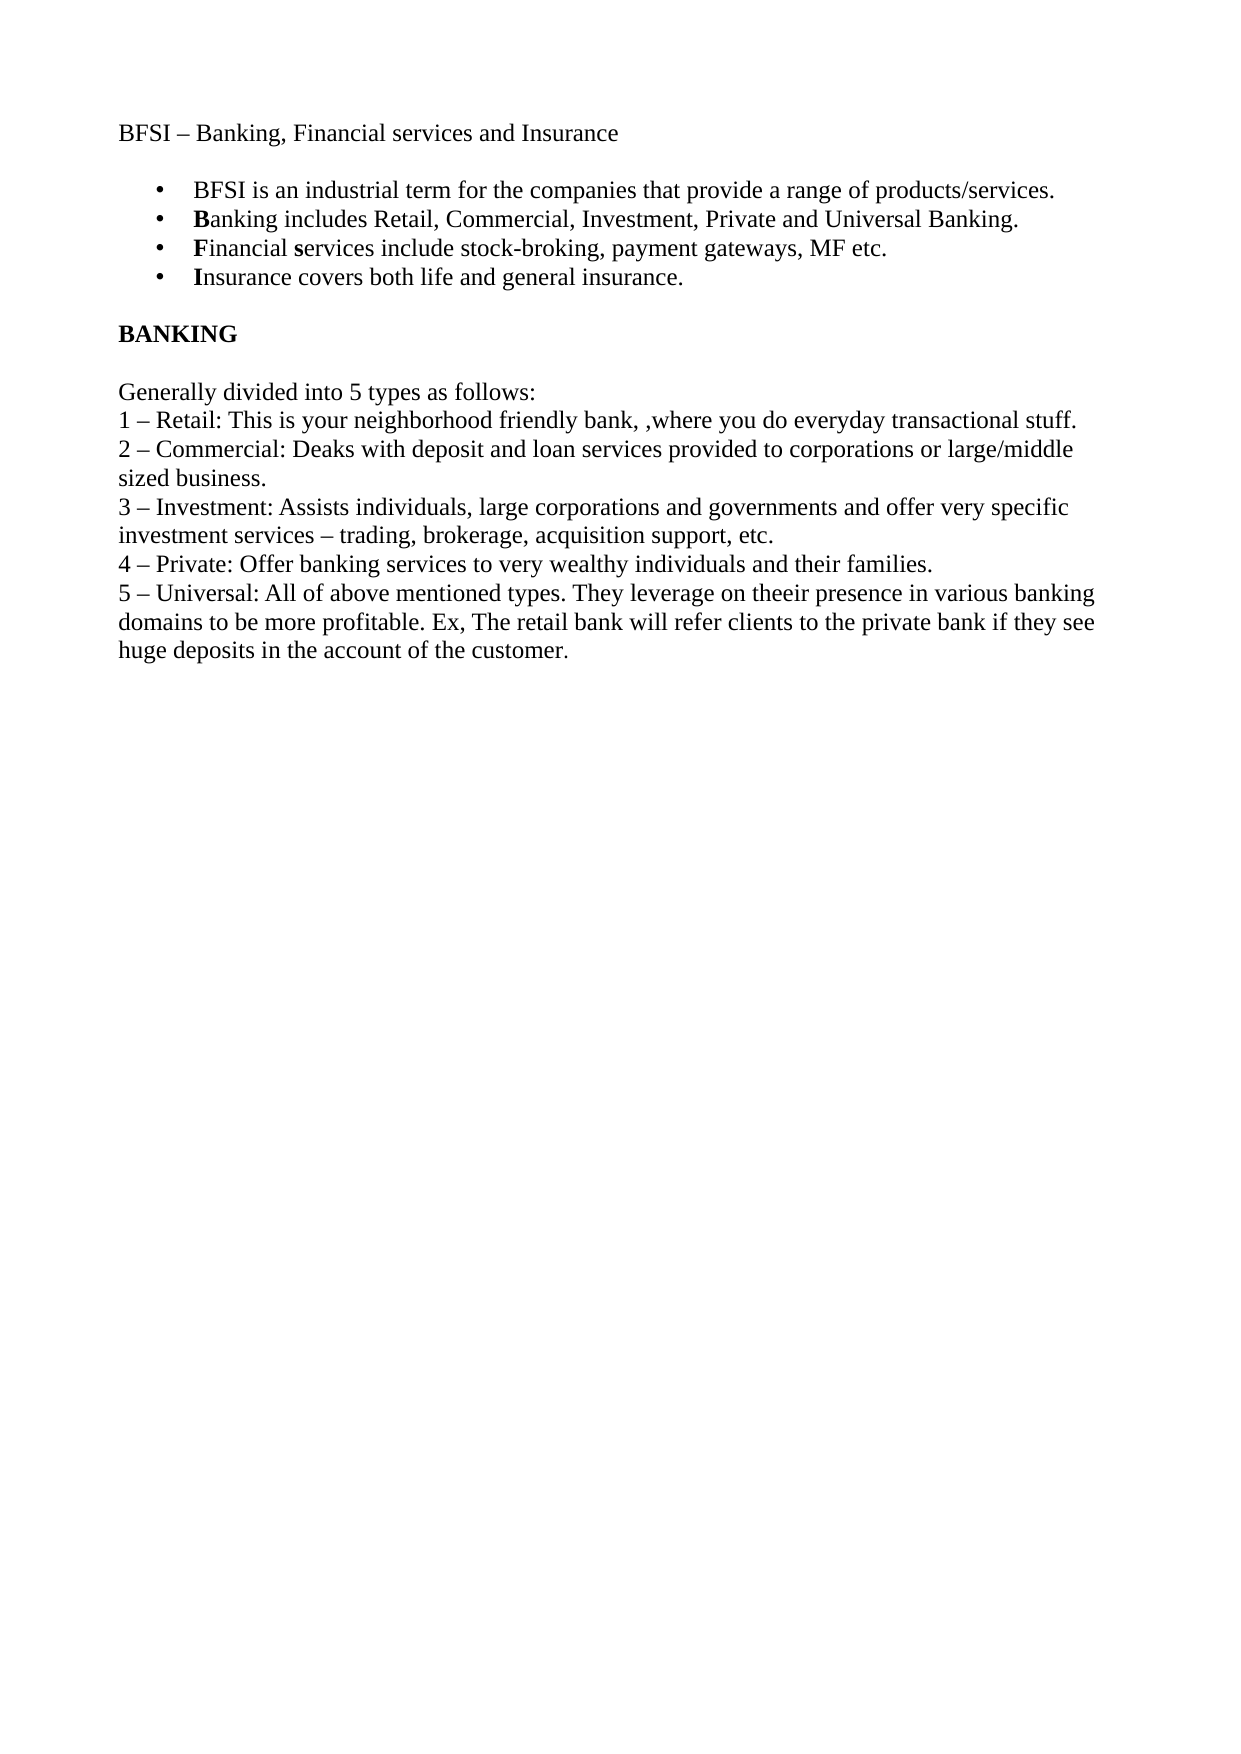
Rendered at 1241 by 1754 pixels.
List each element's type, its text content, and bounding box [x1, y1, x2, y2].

text 2 – Commercial: Deaks with deposit and loan services provided to corporations or large/middle sized business. [118, 434, 1122, 492]
text 5 – Universal: All of above mentioned types. They leverage on theeir presence in various banking domains to be more profitable. Ex, The retail bank will refer clients to the private bank if they see huge deposits in the account of the customer. [118, 578, 1122, 665]
text BFSI – Banking, Financial services and Insurance [118, 118, 1122, 147]
list Banking includes Retail, Commercial, Investment, Private and Universal Banking. [156, 204, 1122, 233]
list Financial services include stock-broking, payment gateways, MF etc. [156, 233, 1122, 262]
text BANKING [118, 319, 1122, 348]
text 3 – Investment: Assists individuals, large corporations and governments and offer very specific investment services – trading, brokerage, acquisition support, etc. [118, 492, 1122, 549]
list Insurance covers both life and general insurance. [156, 262, 1122, 291]
list BFSI is an industrial term for the companies that provide a range of products/services. [156, 176, 1122, 204]
text 1 – Retail: This is your neighborhood friendly bank, ,where you do everyday transactional stuff. [118, 406, 1122, 434]
text Generally divided into 5 types as follows: [118, 377, 1122, 406]
text 4 – Private: Offer banking services to very wealthy individuals and their families. [118, 549, 1122, 578]
